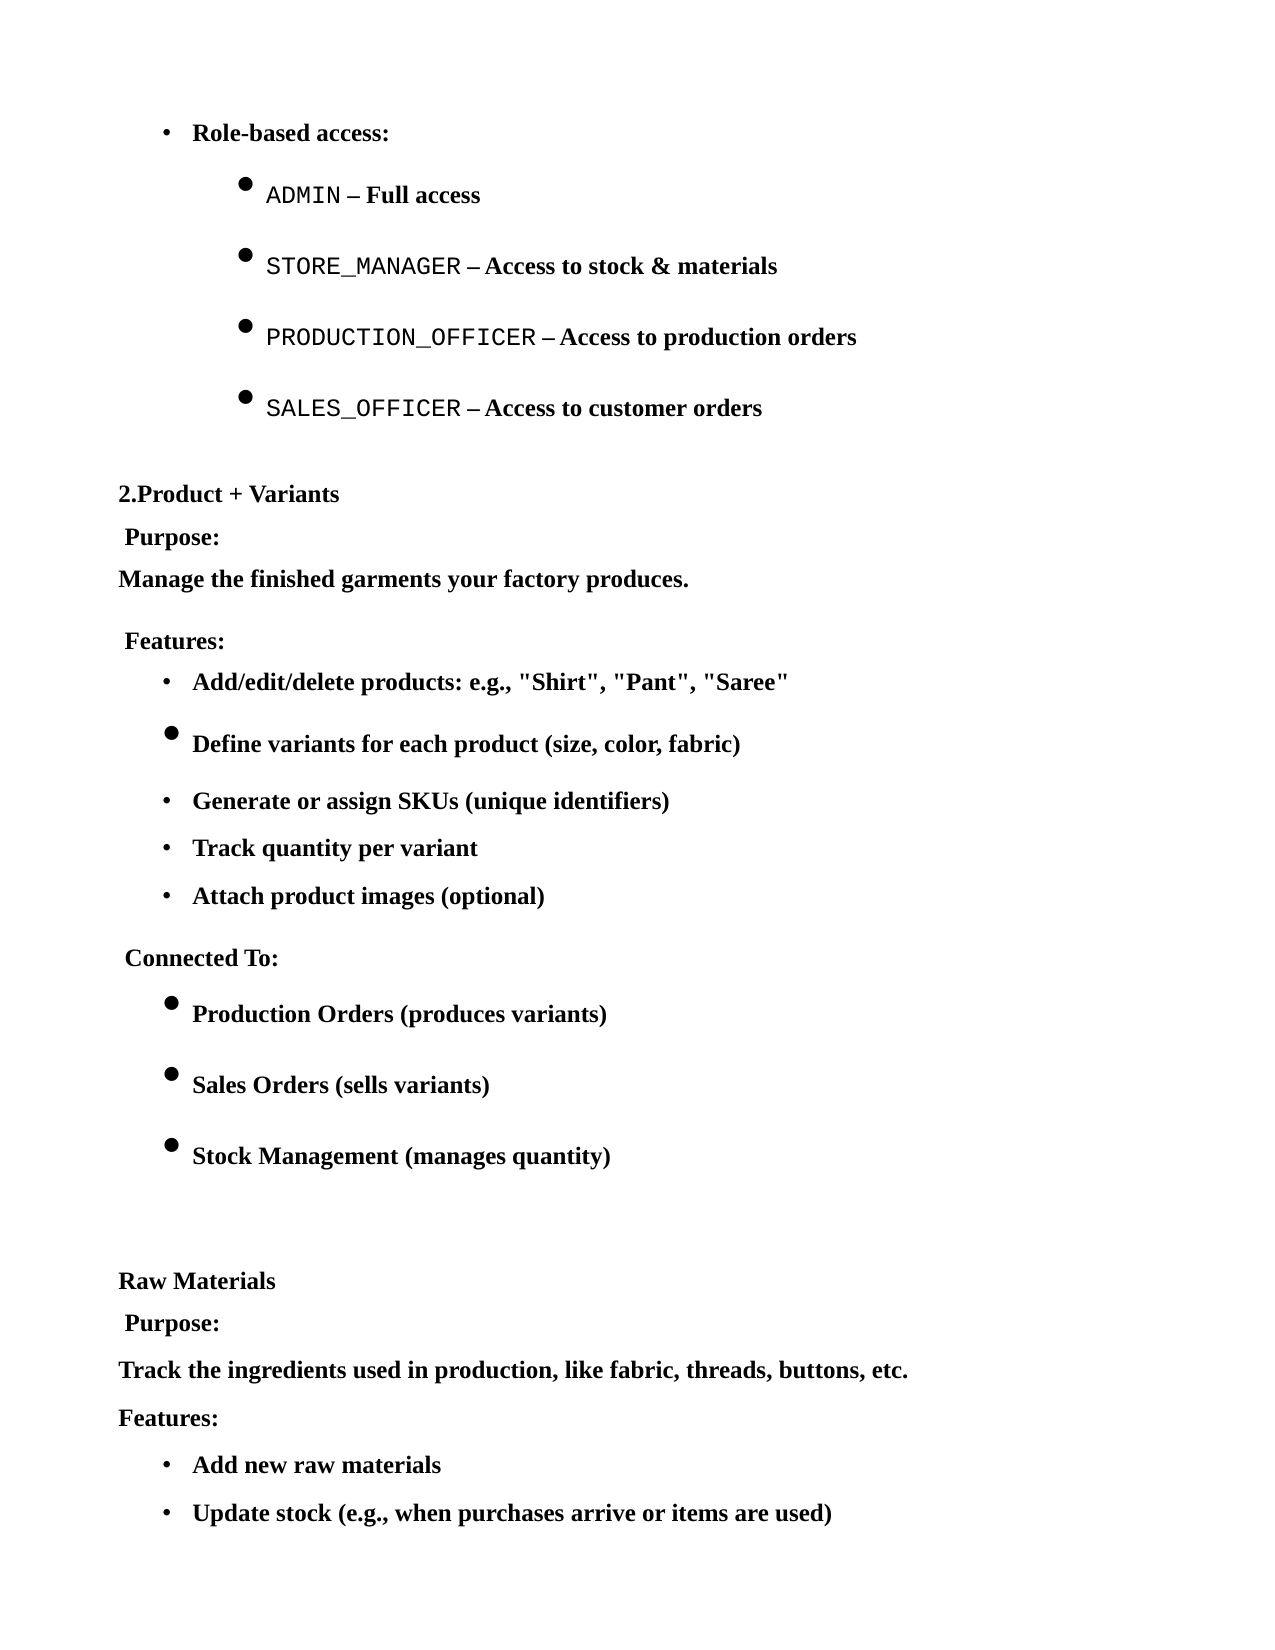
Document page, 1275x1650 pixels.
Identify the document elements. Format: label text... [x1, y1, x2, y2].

list ADMIN – Full access [236, 166, 1157, 215]
text Manage the finished garments your factory produces. [118, 564, 1157, 592]
list Attach product images (optional) [162, 881, 1157, 910]
list PRODUCTION_OFFICER – Access to production orders [236, 308, 1157, 357]
list Add/edit/delete products: e.g., "Shirt", "Pant", "Saree" [162, 667, 1157, 696]
subtitle Connected To: [118, 943, 1157, 972]
list Role-based access: [162, 118, 1157, 147]
list Production Orders (produces variants) [162, 984, 1157, 1034]
subtitle Purpose: [118, 522, 1157, 551]
text 2.Product + Variants [118, 479, 1157, 508]
subtitle Features: [118, 626, 1157, 654]
list Update stock (e.g., when purchases arrive or items are used) [162, 1498, 1157, 1527]
list Define variants for each product (size, color, fabric) [162, 715, 1157, 764]
list STORE_MANAGER – Access to stock & materials [236, 237, 1157, 286]
list Stock Management (manages quantity) [162, 1127, 1157, 1176]
subtitle Purpose: [118, 1308, 1157, 1336]
subtitle Features: [118, 1403, 1157, 1432]
list SALES_OFFICER – Access to customer orders [236, 379, 1157, 428]
list Track quantity per variant [162, 833, 1157, 862]
list Sales Orders (sells variants) [162, 1056, 1157, 1105]
list Generate or assign SKUs (unique identifiers) [162, 786, 1157, 814]
list Add new raw materials [162, 1450, 1157, 1479]
text Track the ingredients used in production, like fabric, threads, buttons, etc. [118, 1355, 1157, 1384]
subtitle Raw Materials [118, 1266, 1157, 1295]
